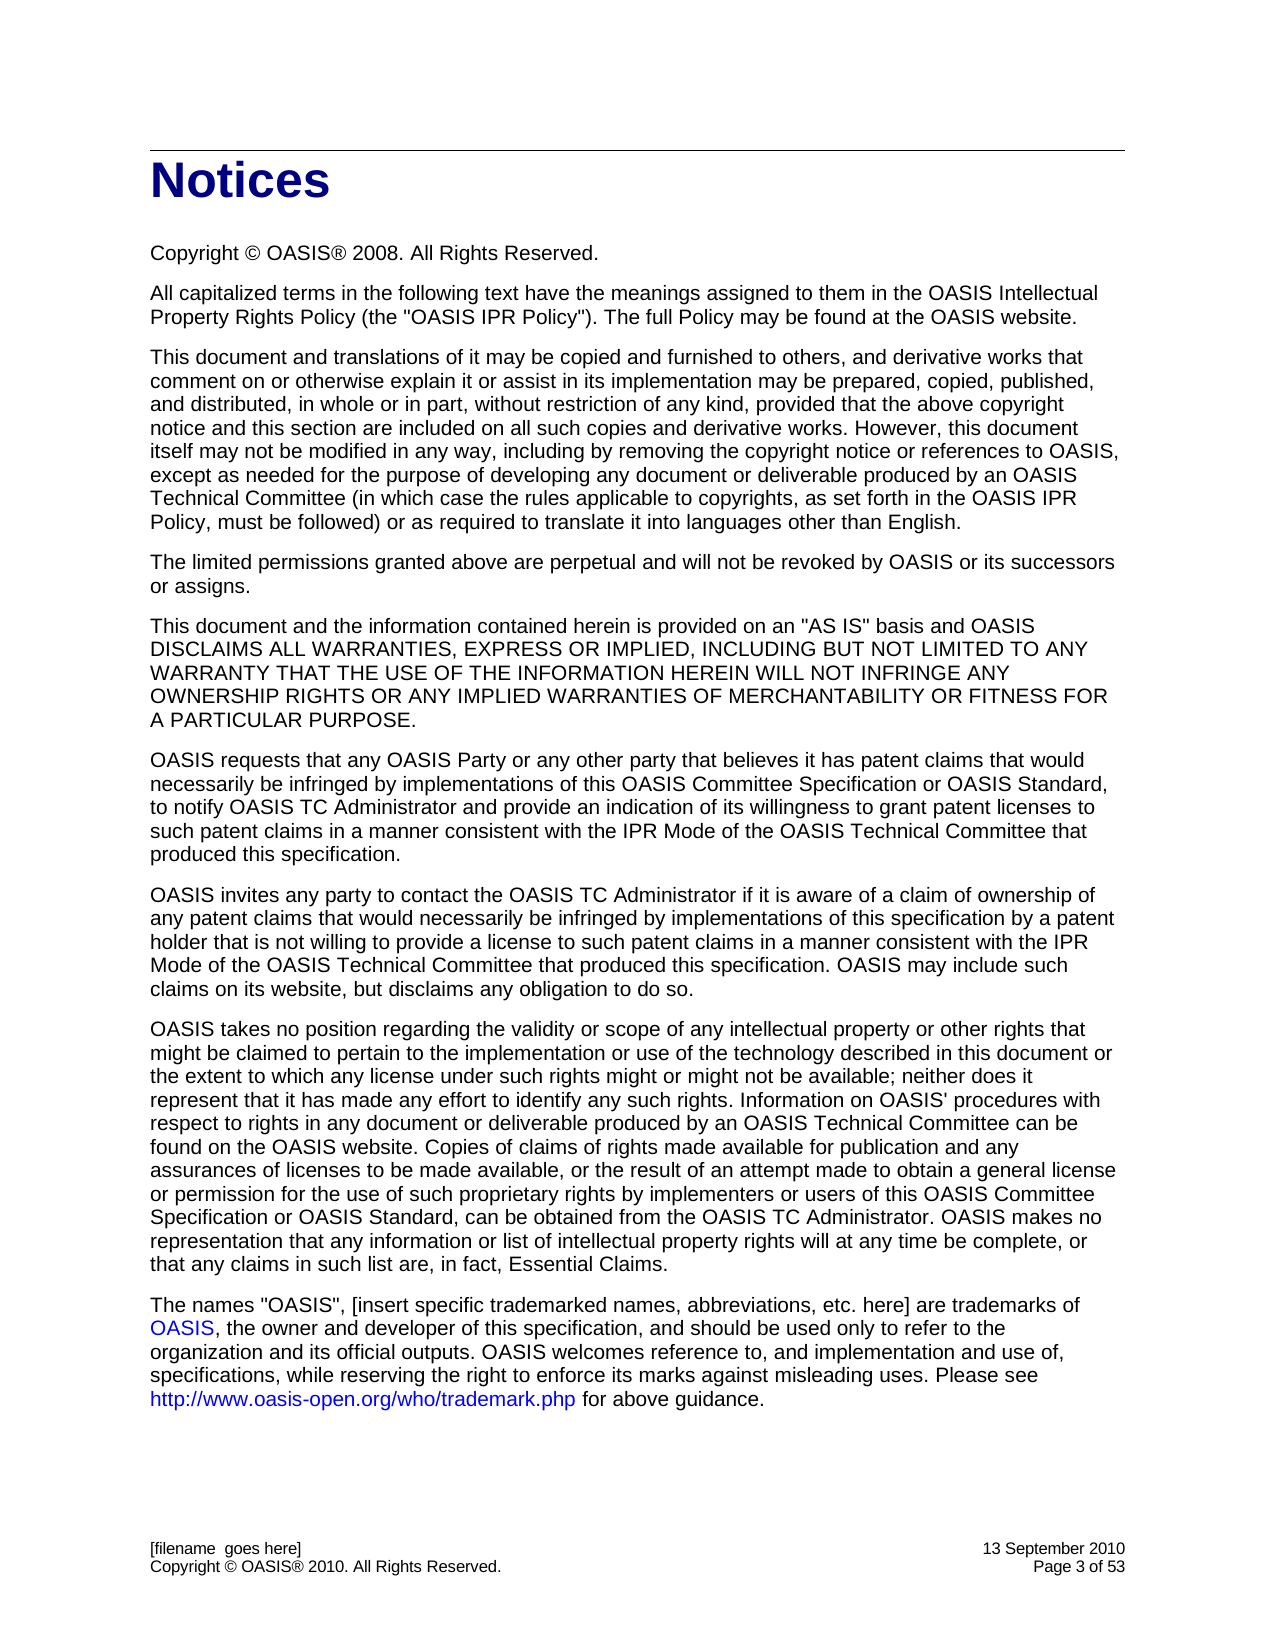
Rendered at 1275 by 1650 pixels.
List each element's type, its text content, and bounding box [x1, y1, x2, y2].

text OASIS requests that any OASIS Party or any other party that believes it has patent claims that would necessarily be infringed by implementations of this OASIS Committee Specification or OASIS Standard, to notify OASIS TC Administrator and provide an indication of its willingness to grant patent licenses to such patent claims in a manner consistent with the IPR Mode of the OASIS Technical Committee that produced this specification. [150, 749, 1125, 866]
text All capitalized terms in the following text have the meanings assigned to them in the OASIS Intellectual Property Rights Policy (the "OASIS IPR Policy"). The full Policy may be found at the OASIS website. [150, 282, 1125, 329]
text The limited permissions granted above are perpetual and will not be revoked by OASIS or its successors or assigns. [150, 551, 1125, 598]
text OASIS invites any party to contact the OASIS TC Administrator if it is aware of a claim of ownership of any patent claims that would necessarily be infringed by implementations of this specification by a patent holder that is not willing to provide a license to such patent claims in a manner consistent with the IPR Mode of the OASIS Technical Committee that produced this specification. OASIS may include such claims on its website, but disclaims any obligation to do so. [150, 883, 1125, 1001]
text OASIS takes no position regarding the validity or scope of any intellectual property or other rights that might be claimed to pertain to the implementation or use of the technology described in this document or the extent to which any license under such rights might or might not be available; neither does it represent that it has made any effort to identify any such rights. Information on OASIS' procedures with respect to rights in any document or deliverable produced by an OASIS Technical Committee can be found on the OASIS website. Copies of claims of rights made available for publication and any assurances of licenses to be made available, or the result of an attempt made to obtain a general license or permission for the use of such proprietary rights by implementers or users of this OASIS Committee Specification or OASIS Standard, can be obtained from the OASIS TC Administrator. OASIS makes no representation that any information or list of intellectual property rights will at any time be complete, or that any claims in such list are, in fact, Essential Claims. [150, 1017, 1125, 1276]
title Notices [150, 151, 1125, 208]
text The names "OASIS", [insert specific trademarked names, abbreviations, etc. here] are trademarks of OASIS, the owner and developer of this specification, and should be used only to refer to the organization and its official outputs. OASIS welcomes reference to, and implementation and use of, specifications, while reserving the right to enforce its marks against misleading uses. Please see http://www.oasis-open.org/who/trademark.php for above guidance. [150, 1293, 1125, 1411]
text This document and the information contained herein is provided on an "AS IS" basis and OASIS DISCLAIMS ALL WARRANTIES, EXPRESS OR IMPLIED, INCLUDING BUT NOT LIMITED TO ANY WARRANTY THAT THE USE OF THE INFORMATION HEREIN WILL NOT INFRINGE ANY OWNERSHIP RIGHTS OR ANY IMPLIED WARRANTIES OF MERCHANTABILITY OR FITNESS FOR A PARTICULAR PURPOSE. [150, 614, 1125, 732]
text Copyright © OASIS® 2008. All Rights Reserved. [150, 242, 1125, 265]
text This document and translations of it may be copied and furnished to others, and derivative works that comment on or otherwise explain it or assist in its implementation may be prepared, copied, published, and distributed, in whole or in part, without restriction of any kind, provided that the above copyright notice and this section are included on all such copies and derivative works. However, this document itself may not be modified in any way, including by removing the copyright notice or references to OASIS, except as needed for the purpose of developing any document or deliverable produced by an OASIS Technical Committee (in which case the rules applicable to copyrights, as set forth in the OASIS IPR Policy, must be followed) or as required to translate it into languages other than English. [150, 346, 1125, 534]
